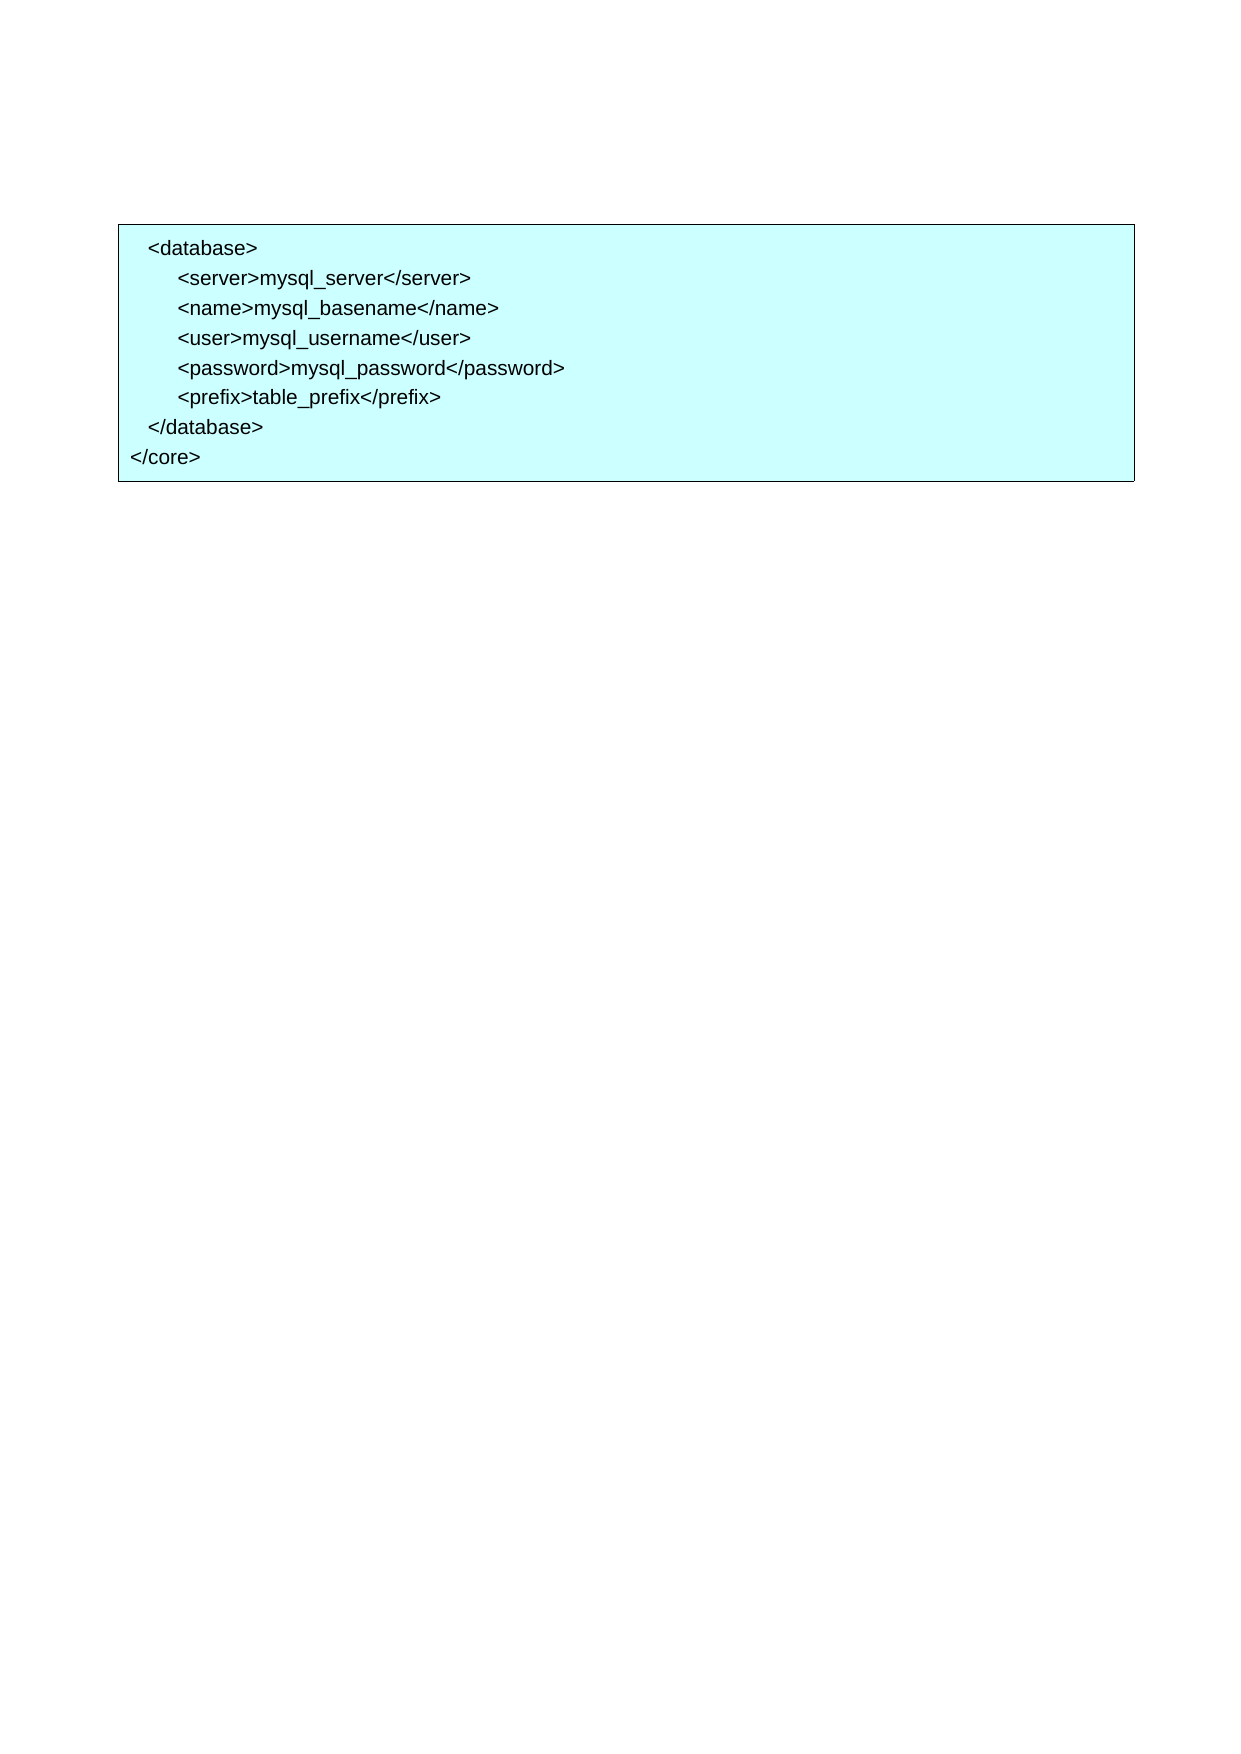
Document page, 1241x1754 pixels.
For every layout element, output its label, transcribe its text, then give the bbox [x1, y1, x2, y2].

text <name>mysql_basename</name> [119, 284, 1134, 313]
text </core> [119, 433, 1134, 481]
text <password>mysql_password</password> [119, 343, 1134, 373]
text <user>mysql_username</user> [119, 313, 1134, 343]
text <server>mysql_server</server> [119, 254, 1134, 284]
text </database> [119, 403, 1134, 433]
text <database> [119, 225, 1134, 254]
text <prefix>table_prefix</prefix> [119, 373, 1134, 403]
